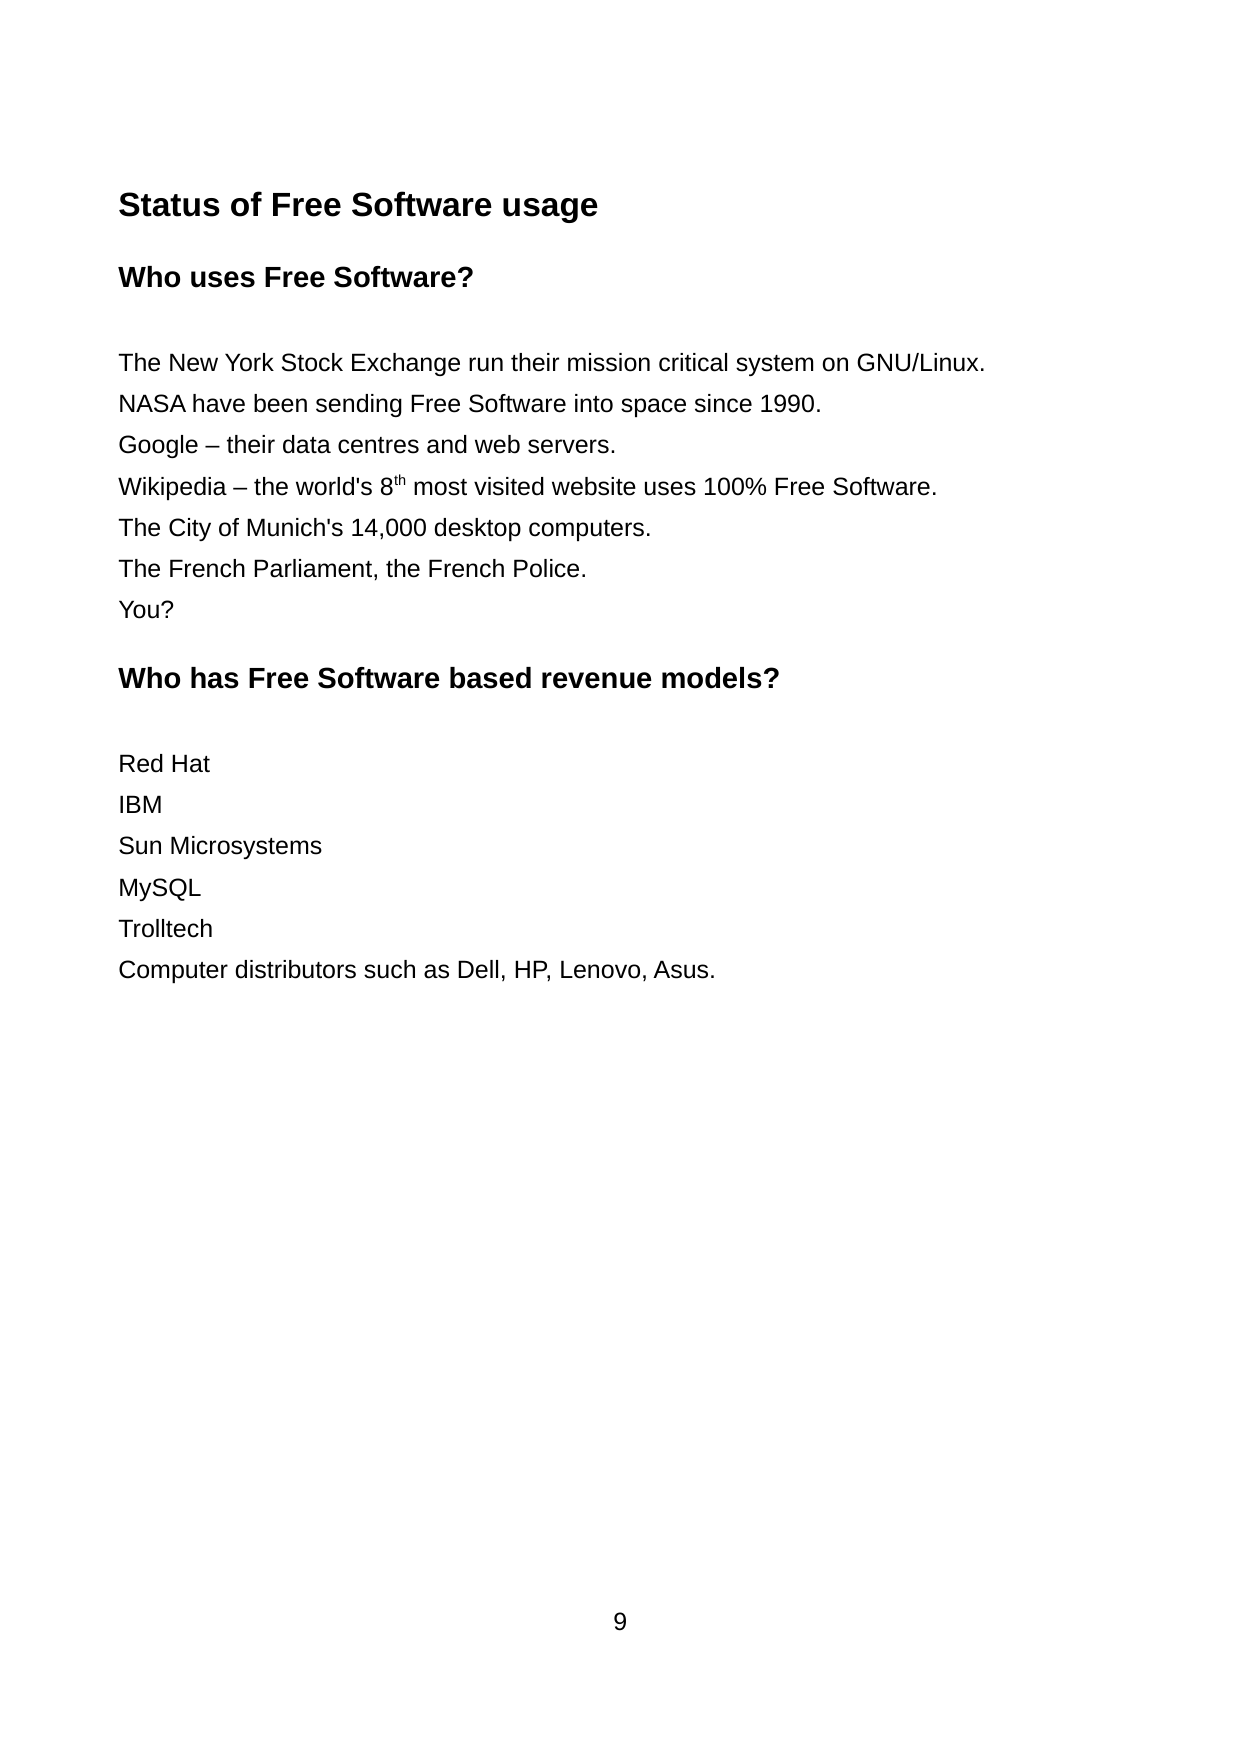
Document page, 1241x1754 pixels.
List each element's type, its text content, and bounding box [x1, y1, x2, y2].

subtitle Who has Free Software based revenue models? [118, 662, 1122, 695]
text The City of Munich's 14,000 desktop computers. [118, 513, 1122, 542]
text Red Hat [118, 749, 1122, 778]
text IBM [118, 790, 1122, 819]
text Wikipedia – the world's 8th most visited website uses 100% Free Software. [118, 472, 1122, 500]
text Trolltech [118, 914, 1122, 943]
text The French Parliament, the French Police. [118, 554, 1122, 583]
text Google – their data centres and web servers. [118, 430, 1122, 459]
text You? [118, 595, 1122, 624]
subtitle Who uses Free Software? [118, 261, 1122, 294]
text Sun Microsystems [118, 831, 1122, 860]
text Computer distributors such as Dell, HP, Lenovo, Asus. [118, 955, 1122, 984]
text MySQL [118, 873, 1122, 901]
text The New York Stock Exchange run their mission critical system on GNU/Linux. [118, 348, 1122, 377]
subtitle Status of Free Software usage [118, 184, 1122, 223]
text NASA have been sending Free Software into space since 1990. [118, 389, 1122, 418]
